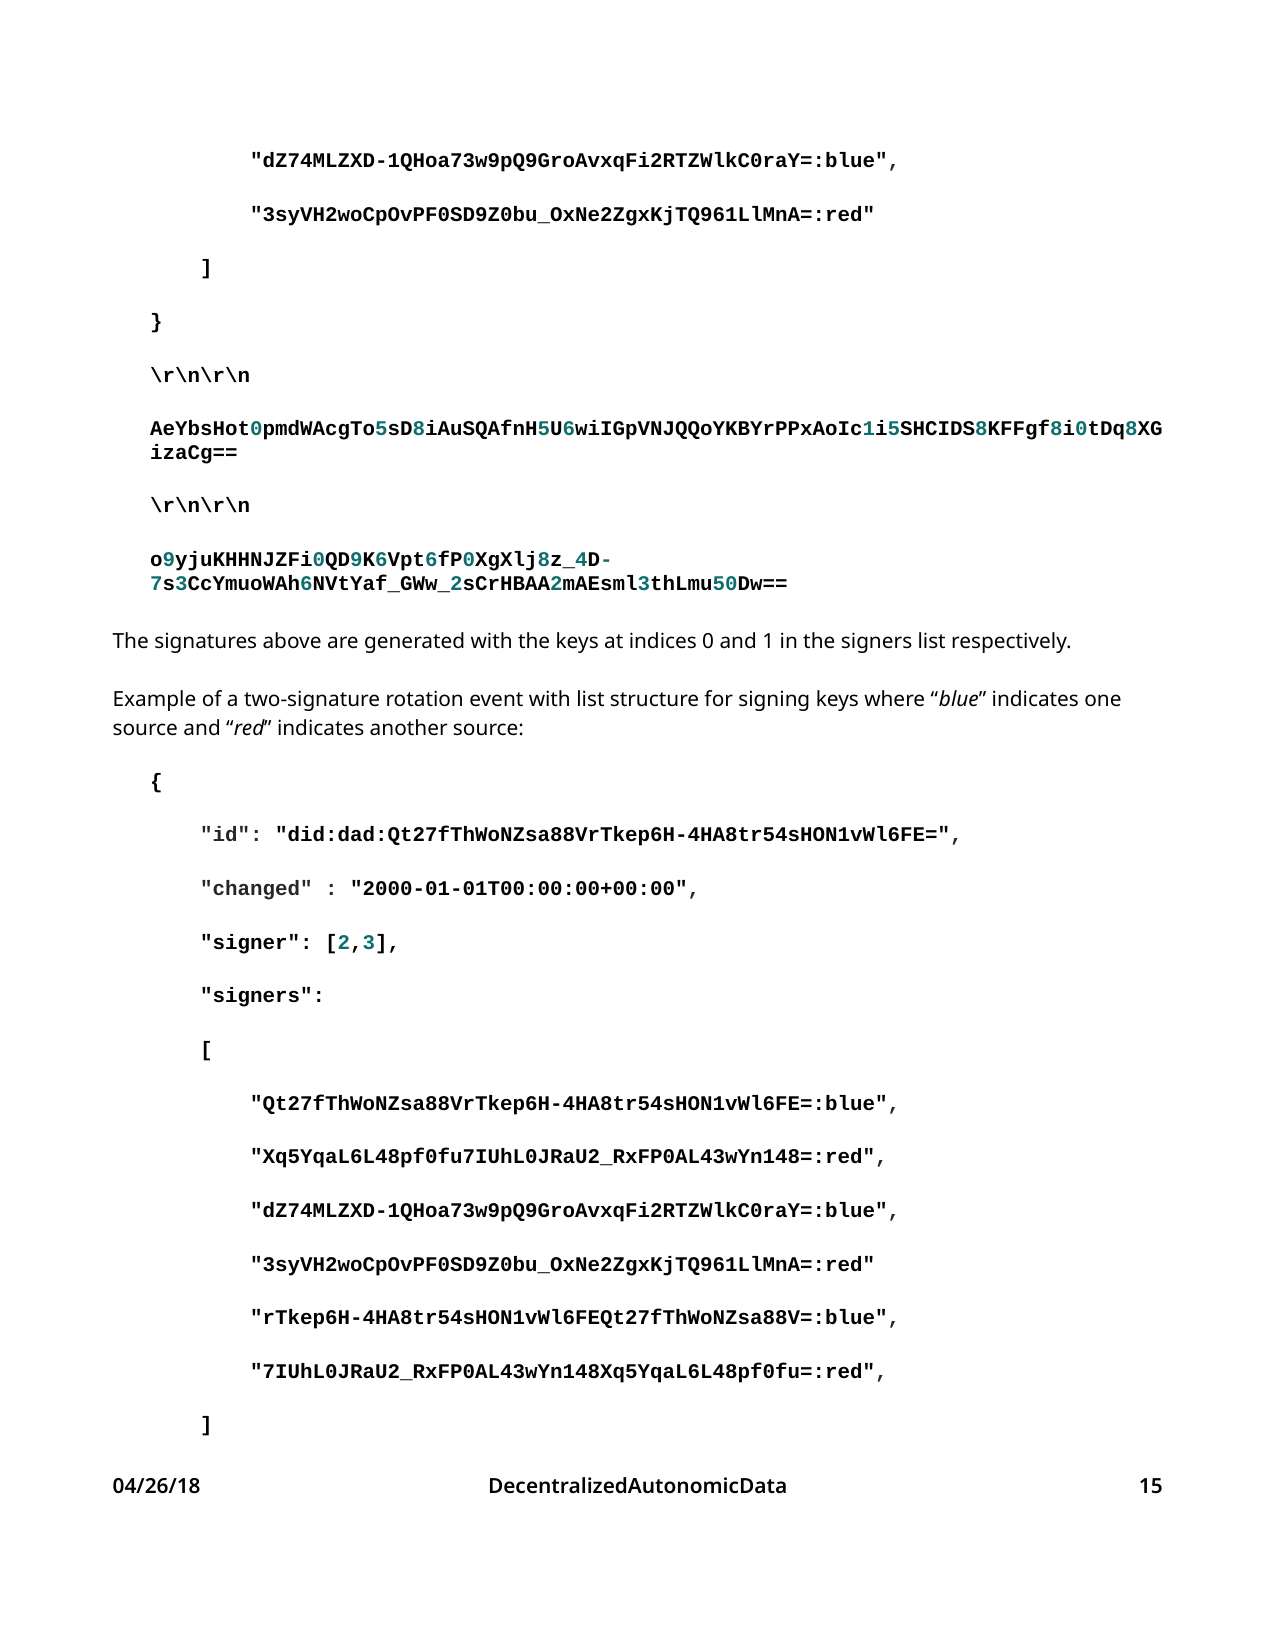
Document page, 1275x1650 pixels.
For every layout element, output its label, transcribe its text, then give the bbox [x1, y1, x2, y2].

text "Xq5YqaL6L48pf0fu7IUhL0JRaU2_RxFP0AL43wYn148=:red", [150, 1146, 1162, 1170]
text "Qt27fThWoNZsa88VrTkep6H-4HA8tr54sHON1vWl6FE=:blue", [150, 1093, 1162, 1116]
text \r\n\r\n [150, 496, 1162, 519]
text o9yjuKHHNJZFi0QD9K6Vpt6fP0XgXlj8z_4D-7s3CcYmuoWAh6NVtYaf_GWw_2sCrHBAA2mAEsml3thLmu50Dw== [150, 549, 1162, 596]
text "3syVH2woCpOvPF0SD9Z0bu_OxNe2ZgxKjTQ961LlMnA=:red" [150, 204, 1162, 227]
text "changed" : "2000-01-01T00:00:00+00:00", [150, 878, 1162, 902]
text } [150, 311, 1162, 334]
text "7IUhL0JRaU2_RxFP0AL43wYn148Xq5YqaL6L48pf0fu=:red", [150, 1361, 1162, 1384]
text AeYbsHot0pmdWAcgTo5sD8iAuSQAfnH5U6wiIGpVNJQQoYKBYrPPxAoIc1i5SHCIDS8KFFgf8i0tDq8XGizaCg== [150, 418, 1162, 466]
text "dZ74MLZXD-1QHoa73w9pQ9GroAvxqFi2RTZWlkC0raY=:blue", [150, 1200, 1162, 1223]
text \r\n\r\n [150, 364, 1162, 388]
text ] [150, 257, 1162, 281]
text "signer": [2,3], [150, 932, 1162, 955]
text "signers": [150, 985, 1162, 1009]
text The signatures above are generated with the keys at indices 0 and 1 in the signers list respectively. [112, 626, 1162, 655]
text "rTkep6H-4HA8tr54sHON1vWl6FEQt27fThWoNZsa88V=:blue", [150, 1307, 1162, 1331]
text "3syVH2woCpOvPF0SD9Z0bu_OxNe2ZgxKjTQ961LlMnA=:red" [150, 1253, 1162, 1277]
text "id": "did:dad:Qt27fThWoNZsa88VrTkep6H-4HA8tr54sHON1vWl6FE=", [150, 824, 1162, 848]
text { [150, 771, 1162, 794]
text "dZ74MLZXD-1QHoa73w9pQ9GroAvxqFi2RTZWlkC0raY=:blue", [150, 150, 1162, 174]
text Example of a two-signature rotation event with list structure for signing keys where “blue” indicates one source and “red” indicates another source: [112, 684, 1162, 741]
text [ [150, 1039, 1162, 1063]
text ] [150, 1414, 1162, 1438]
